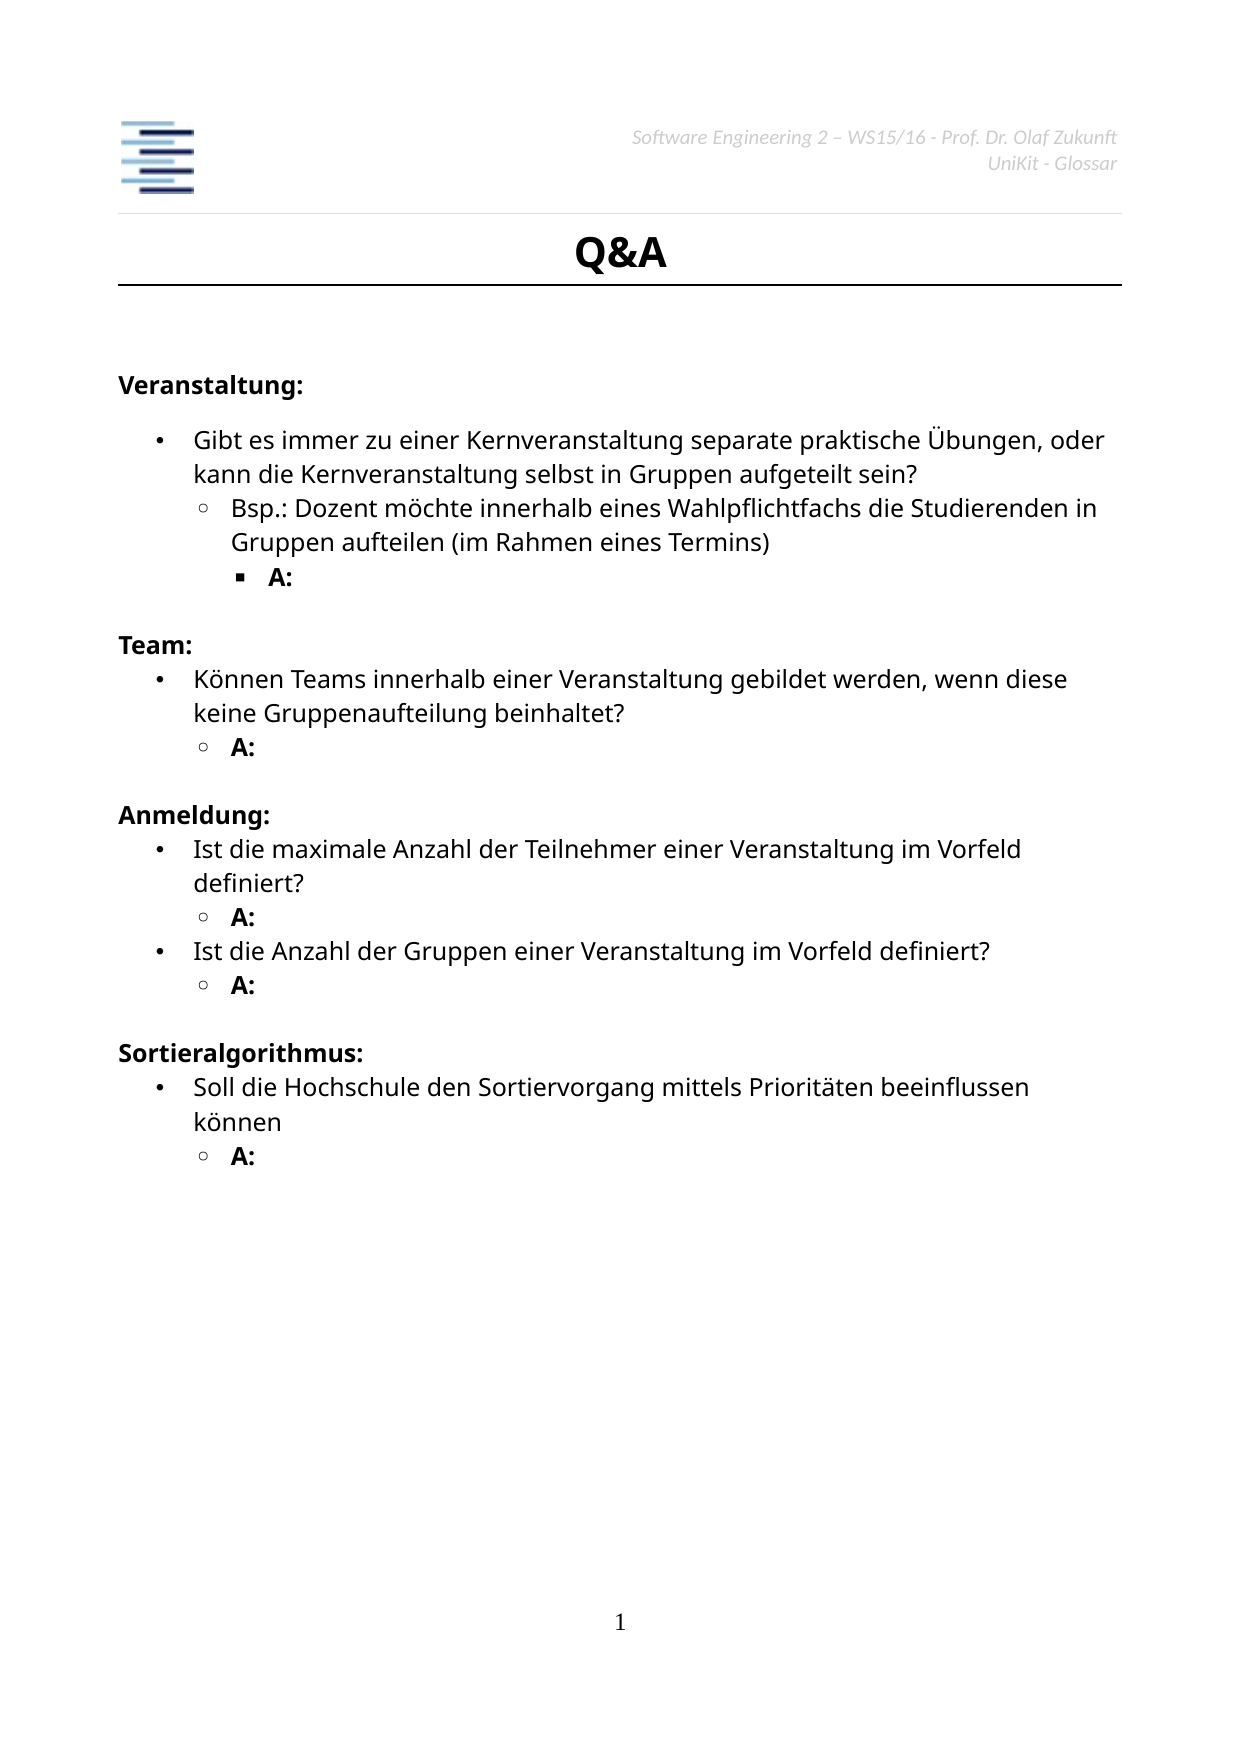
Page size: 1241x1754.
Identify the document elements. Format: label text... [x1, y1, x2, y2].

list A: [193, 729, 1122, 763]
picture [121, 121, 194, 194]
text Anmeldung: [118, 798, 1122, 832]
text Veranstaltung: [118, 367, 1122, 402]
list Bsp.: Dozent möchte innerhalb eines Wahlpflichtfachs die Studierenden in Gruppen aufteilen (im Rahmen eines Termins) [193, 491, 1122, 559]
list Soll die Hochschule den Sortiervorgang mittels Prioritäten beeinflussen können [156, 1070, 1122, 1138]
list Ist die Anzahl der Gruppen einer Veranstaltung im Vorfeld definiert? [156, 934, 1122, 968]
text Q&A [118, 218, 1122, 284]
list Ist die maximale Anzahl der Teilnehmer einer Veranstaltung im Vorfeld definiert? [156, 832, 1122, 900]
list A: [231, 559, 1122, 593]
list A: [193, 900, 1122, 934]
list Gibt es immer zu einer Kernveranstaltung separate praktische Übungen, oder kann die Kernveranstaltung selbst in Gruppen aufgeteilt sein? [156, 423, 1122, 491]
list A: [193, 1138, 1122, 1172]
text Team: [118, 627, 1122, 661]
text Sortieralgorithmus: [118, 1036, 1122, 1070]
list Können Teams innerhalb einer Veranstaltung gebildet werden, wenn diese keine Gruppenaufteilung beinhaltet? [156, 661, 1122, 729]
list A: [193, 968, 1122, 1002]
